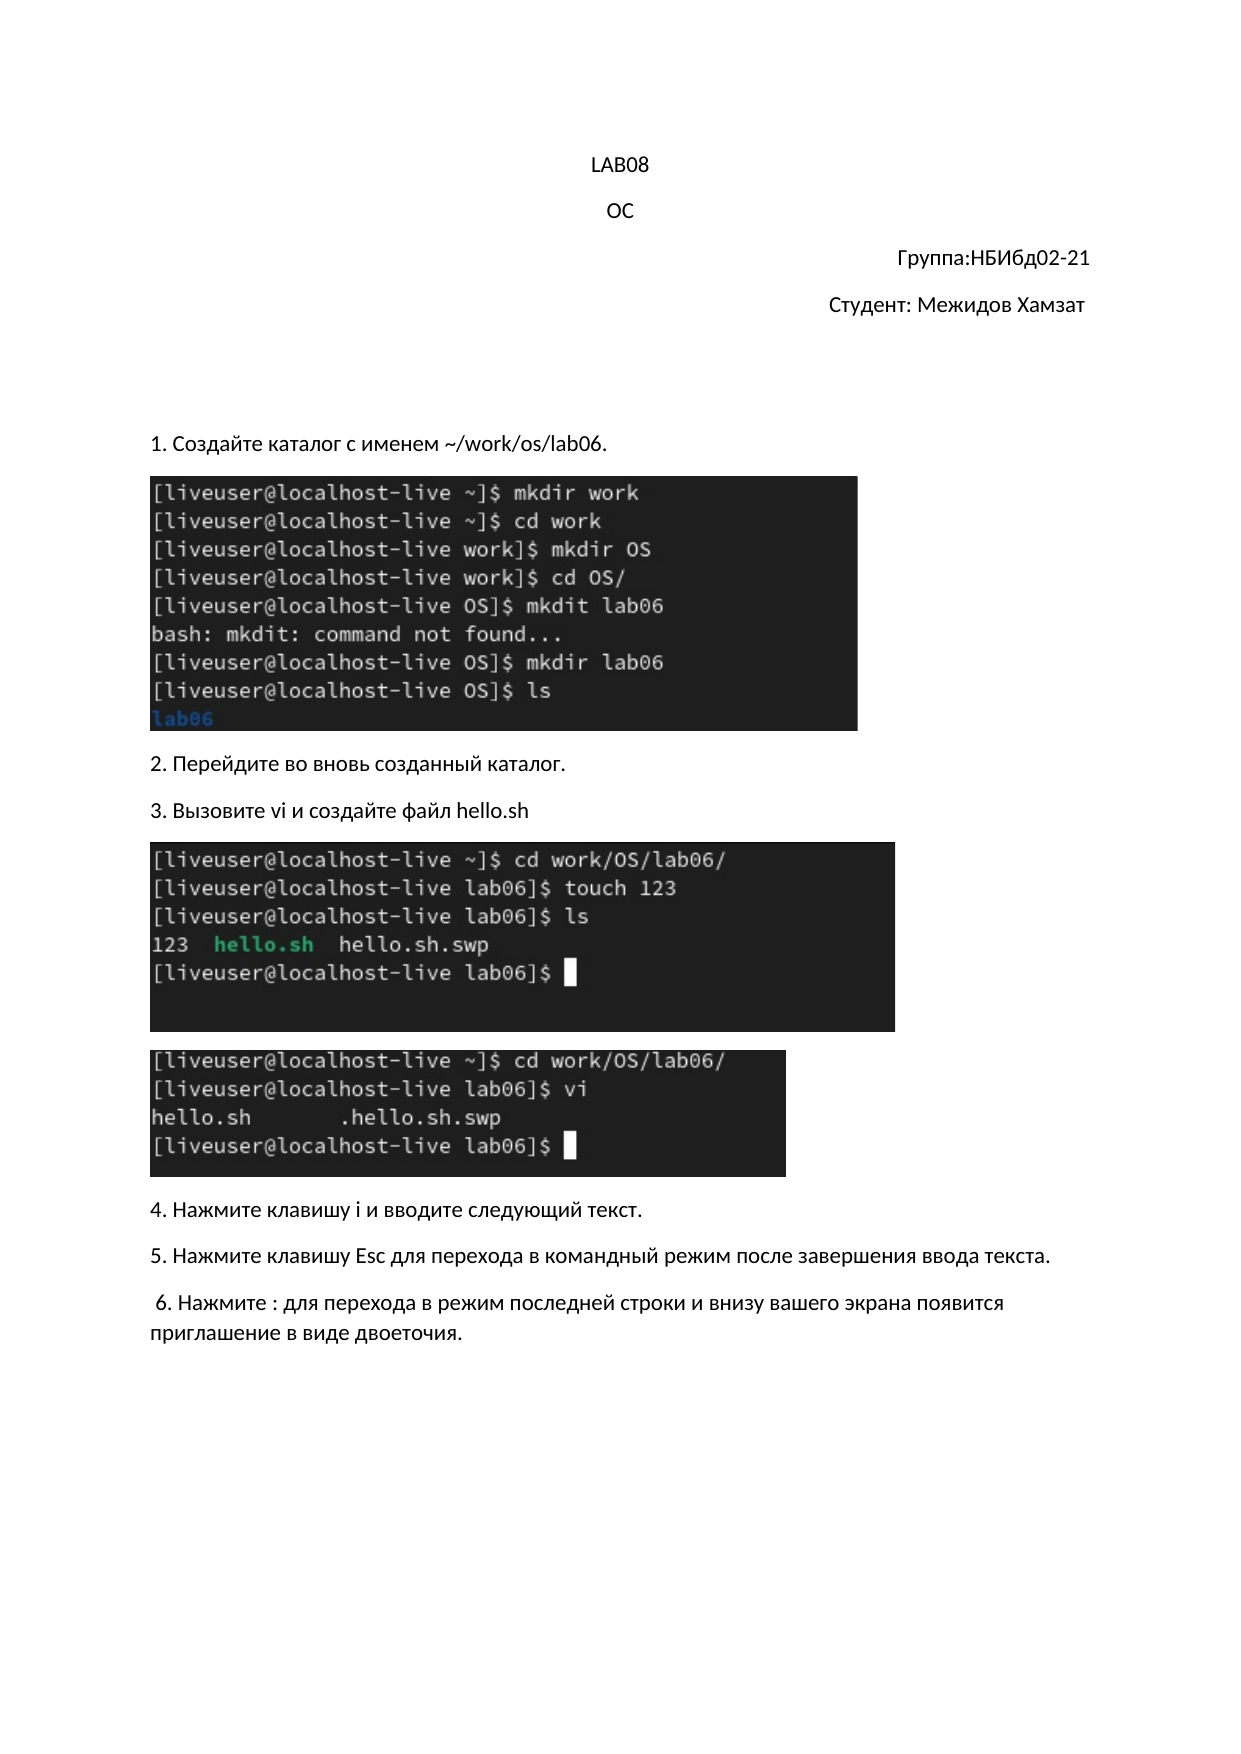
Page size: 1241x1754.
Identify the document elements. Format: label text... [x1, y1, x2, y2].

text 3. Вызовите vi и создайте файл hello.sh [150, 796, 1090, 824]
text 4. Нажмите клавишу i и вводите следующий текст. [150, 1195, 1090, 1223]
text LAB08 [150, 150, 1090, 178]
text 5. Нажмите клавишу Esc для перехода в командный режим после завершения ввода текста. [150, 1242, 1090, 1269]
text Группа:НБИбд02-21 [150, 243, 1090, 271]
text 6. Нажмите : для перехода в режим последней строки и внизу вашего экрана появится приглашение в виде двоеточия. [150, 1288, 1090, 1346]
text 1. Создайте каталог с именем ~/work/os/lab06. [150, 429, 1090, 457]
text Студент: Межидов Хамзат [150, 290, 1090, 318]
text 2. Перейдите во вновь созданный каталог. [150, 749, 1090, 777]
text OC [150, 197, 1090, 224]
